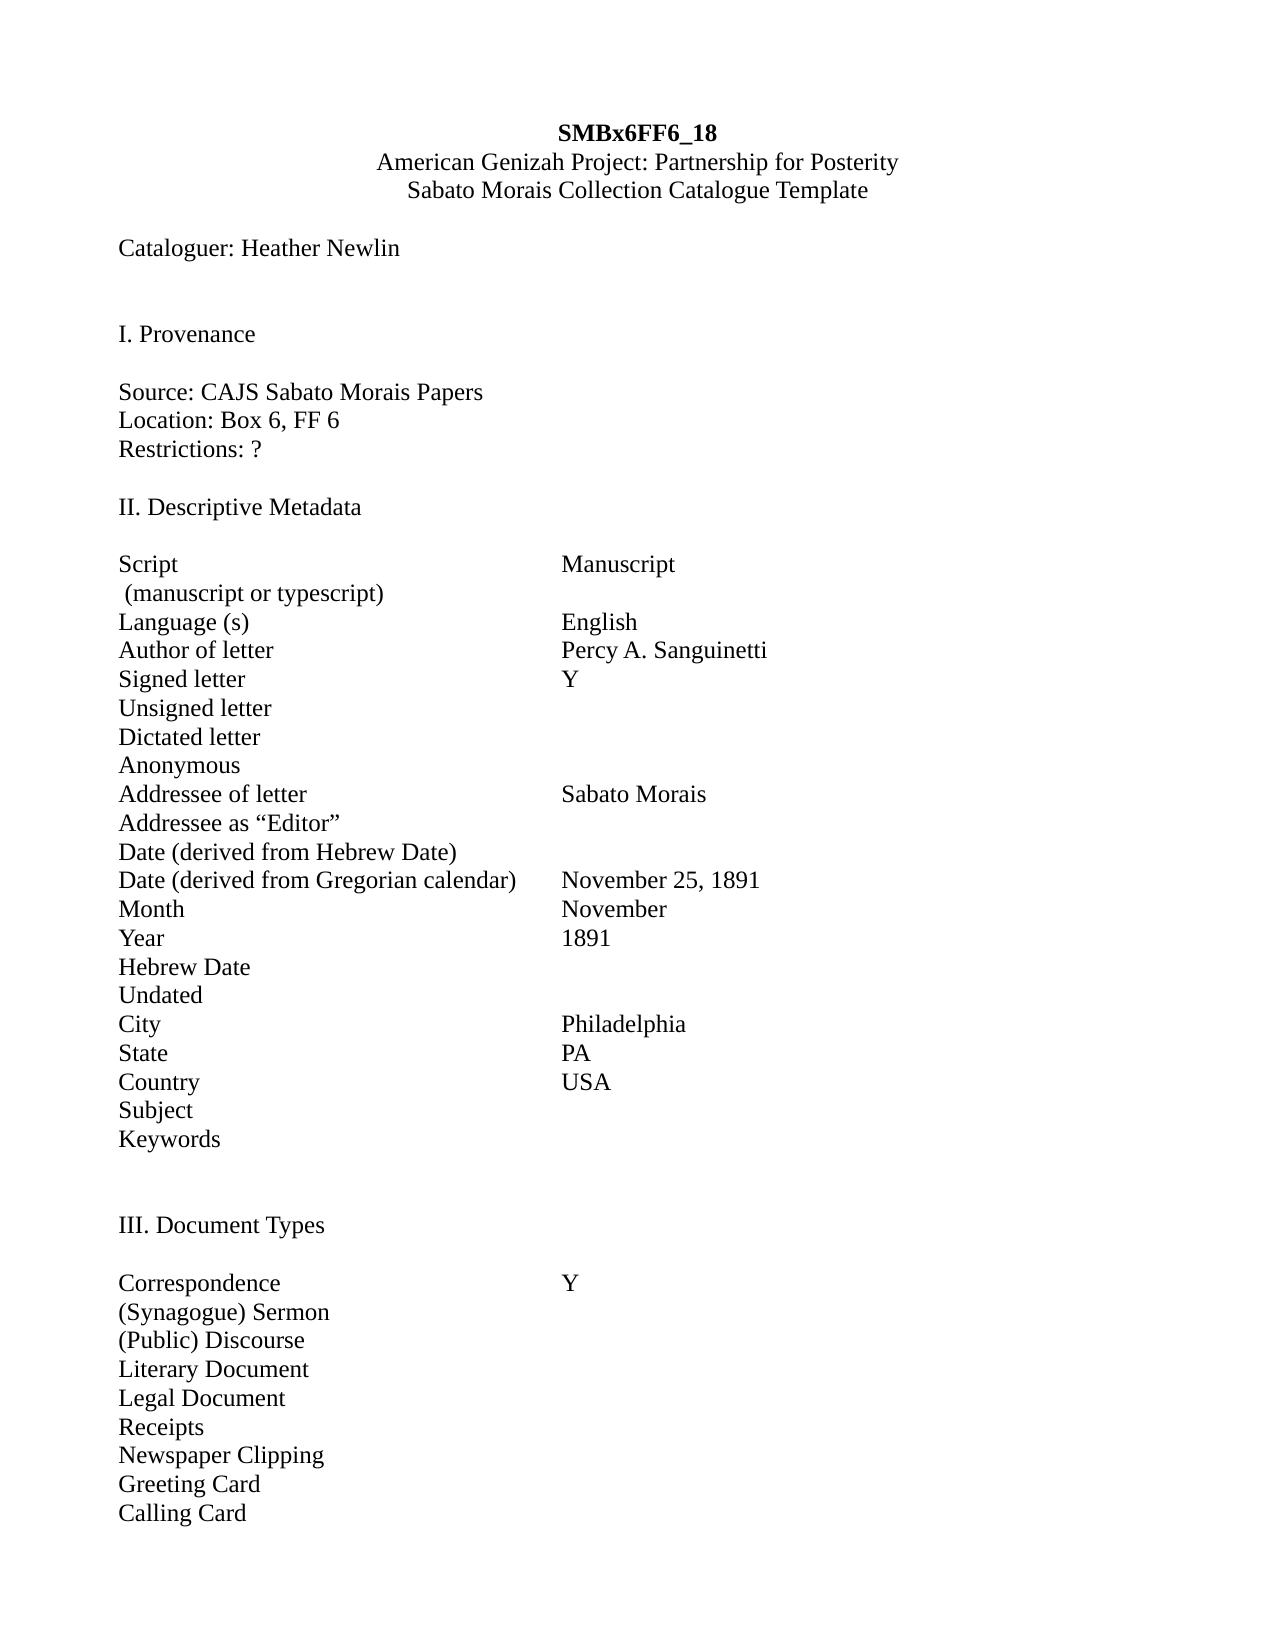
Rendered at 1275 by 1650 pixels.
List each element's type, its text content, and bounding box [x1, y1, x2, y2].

text Addressee of letter Sabato Morais [118, 779, 1157, 808]
text Keywords [118, 1124, 1157, 1153]
text Language (s) English [118, 607, 1157, 636]
text Subject [118, 1096, 1157, 1124]
text Author of letter Percy A. Sanguinetti [118, 636, 1157, 664]
text Date (derived from Gregorian calendar) November 25, 1891 [118, 866, 1157, 894]
text Restrictions: ? [118, 434, 1157, 463]
text Source: CAJS Sabato Morais Papers [118, 377, 1157, 406]
text Greeting Card [118, 1469, 1157, 1498]
text Script Manuscript [118, 549, 1157, 578]
text I. Provenance [118, 319, 1157, 348]
text Calling Card [118, 1498, 1157, 1527]
text SMBx6FF6_18 [118, 118, 1157, 147]
text Correspondence Y [118, 1268, 1157, 1297]
text Addressee as “Editor” [118, 808, 1157, 837]
text City Philadelphia [118, 1009, 1157, 1038]
text Unsigned letter [118, 693, 1157, 722]
text Undated [118, 981, 1157, 1009]
text Legal Document [118, 1383, 1157, 1412]
text Newspaper Clipping [118, 1441, 1157, 1469]
text Location: Box 6, FF 6 [118, 406, 1157, 434]
text Date (derived from Hebrew Date) [118, 837, 1157, 866]
text Receipts [118, 1412, 1157, 1441]
text American Genizah Project: Partnership for Posterity [118, 147, 1157, 176]
text Cataloguer: Heather Newlin [118, 233, 1157, 262]
text Literary Document [118, 1354, 1157, 1383]
text Country USA [118, 1067, 1157, 1096]
text (manuscript or typescript) [118, 578, 1157, 607]
text Signed letter Y [118, 664, 1157, 693]
text Month November [118, 894, 1157, 923]
text (Synagogue) Sermon [118, 1297, 1157, 1326]
text II. Descriptive Metadata [118, 492, 1157, 521]
text Sabato Morais Collection Catalogue Template [118, 176, 1157, 204]
text (Public) Discourse [118, 1326, 1157, 1354]
text State PA [118, 1038, 1157, 1067]
text Year 1891 [118, 923, 1157, 952]
text III. Document Types [118, 1211, 1157, 1239]
text Anonymous [118, 751, 1157, 779]
text Dictated letter [118, 722, 1157, 751]
text Hebrew Date [118, 952, 1157, 981]
